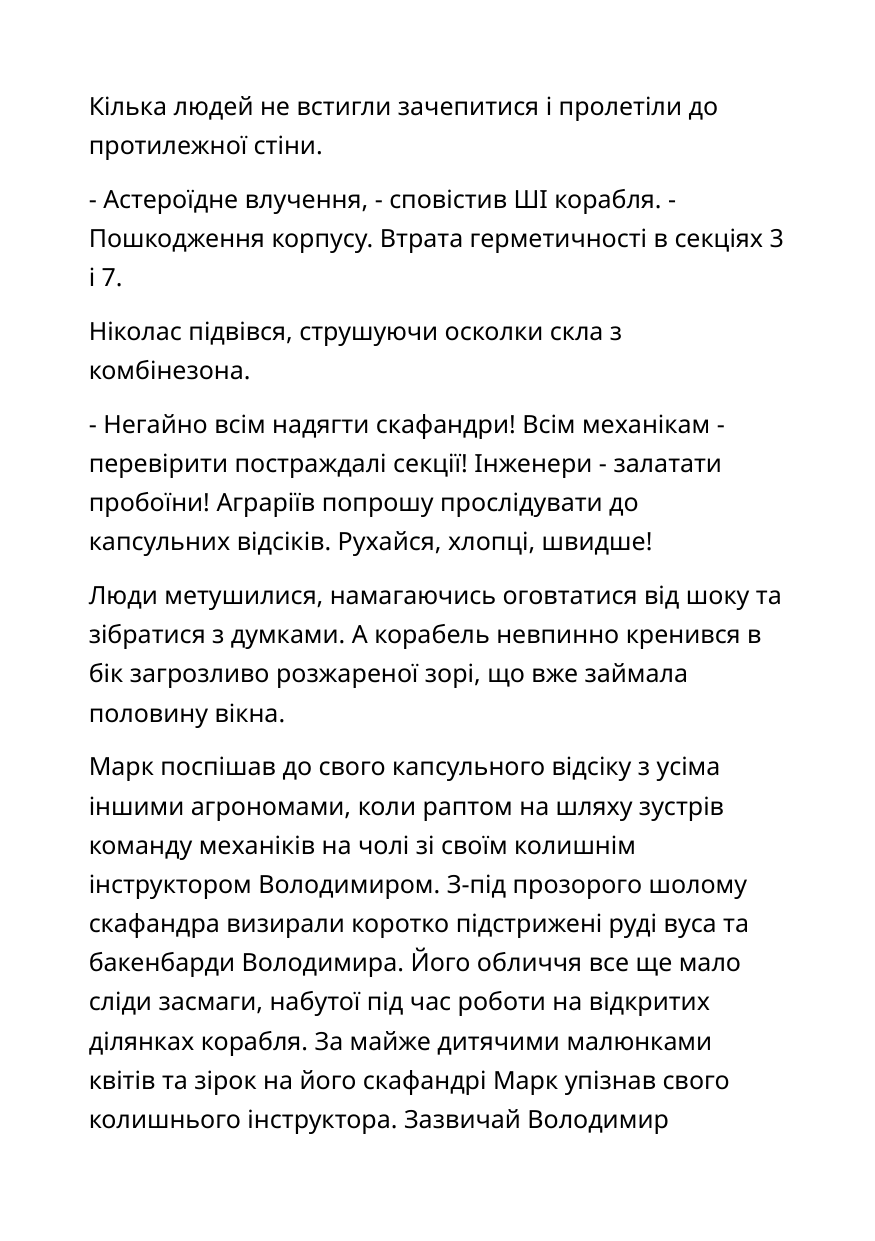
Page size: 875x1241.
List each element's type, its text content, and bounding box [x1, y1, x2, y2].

text Кілька людей не встигли зачепитися і пролетіли до протилежної стіни. [88, 88, 786, 162]
text Ніколас підвівся, струшуючи осколки скла з комбінезона. [88, 313, 786, 387]
text - Астероїдне влучення, - сповістив ШІ корабля. - Пошкодження корпусу. Втрата герметичності в секціях 3 і 7. [88, 181, 786, 294]
text Люди метушилися, намагаючись оговтатися від шоку та зібратися з думками. А корабель невпинно кренився в бік загрозливо розжареної зорі, що вже займала половину вікна. [88, 578, 786, 729]
text - Негайно всім надягти скафандри! Всім механікам - перевірити постраждалі секції! Інженери - залатати пробоїни! Аграріїв попрошу прослідувати до капсульних відсіків. Рухайся, хлопці, швидше! [88, 406, 786, 558]
text Марк поспішав до свого капсульного відсіку з усіма іншими агрономами, коли раптом на шляху зустрів команду механіків на чолі зі своїм колишнім інструктором Володимиром. З-під прозорого шолому скафандра визирали коротко підстрижені руді вуса та бакенбарди Володимира. Його обличчя все ще мало сліди засмаги, набутої під час роботи на відкритих ділянках корабля. За майже дитячими малюнками квітів та зірок на його скафандрі Марк упізнав свого колишнього інструктора. Зазвичай Володимир [88, 749, 786, 1136]
